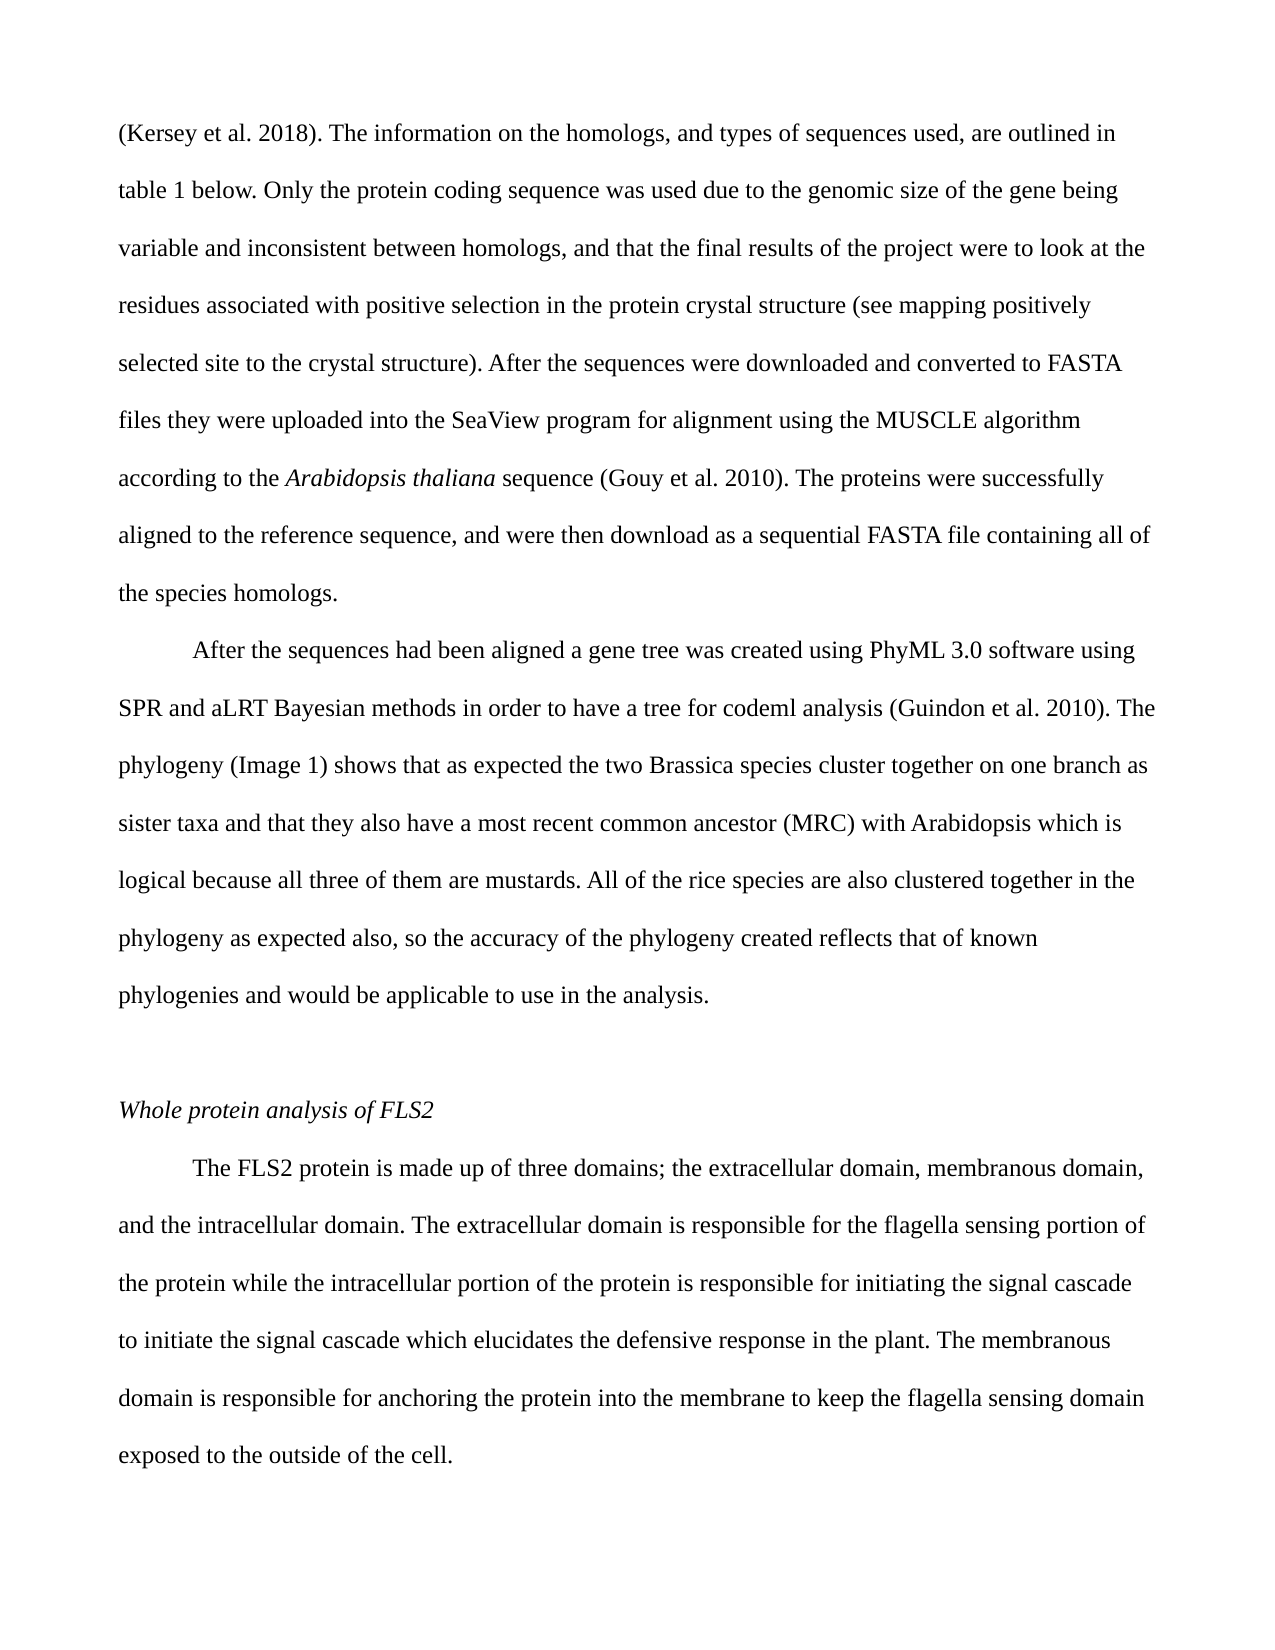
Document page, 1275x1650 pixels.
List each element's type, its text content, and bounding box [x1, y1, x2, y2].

text After the sequences had been aligned a gene tree was created using PhyML 3.0 software using SPR and aLRT Bayesian methods in order to have a tree for codeml analysis (Guindon et al. 2010). The phylogeny (Image 1) shows that as expected the two Brassica species cluster together on one branch as sister taxa and that they also have a most recent common ancestor (MRC) with Arabidopsis which is logical because all three of them are mustards. All of the rice species are also clustered together in the phylogeny as expected also, so the accuracy of the phylogeny created reflects that of known phylogenies and would be applicable to use in the analysis. [118, 636, 1157, 1009]
text Whole protein analysis of FLS2 [118, 1096, 1157, 1124]
text The FLS2 protein is made up of three domains; the extracellular domain, membranous domain, and the intracellular domain. The extracellular domain is responsible for the flagella sensing portion of the protein while the intracellular portion of the protein is responsible for initiating the signal cascade to initiate the signal cascade which elucidates the defensive response in the plant. The membranous domain is responsible for anchoring the protein into the membrane to keep the flagella sensing domain exposed to the outside of the cell. [118, 1153, 1157, 1469]
text (Kersey et al. 2018). The information on the homologs, and types of sequences used, are outlined in table 1 below. Only the protein coding sequence was used due to the genomic size of the gene being variable and inconsistent between homologs, and that the final results of the project were to look at the residues associated with positive selection in the protein crystal structure (see mapping positively selected site to the crystal structure). After the sequences were downloaded and converted to FASTA files they were uploaded into the SeaView program for alignment using the MUSCLE algorithm according to the Arabidopsis thaliana sequence (Gouy et al. 2010). The proteins were successfully aligned to the reference sequence, and were then download as a sequential FASTA file containing all of the species homologs. [118, 118, 1157, 607]
